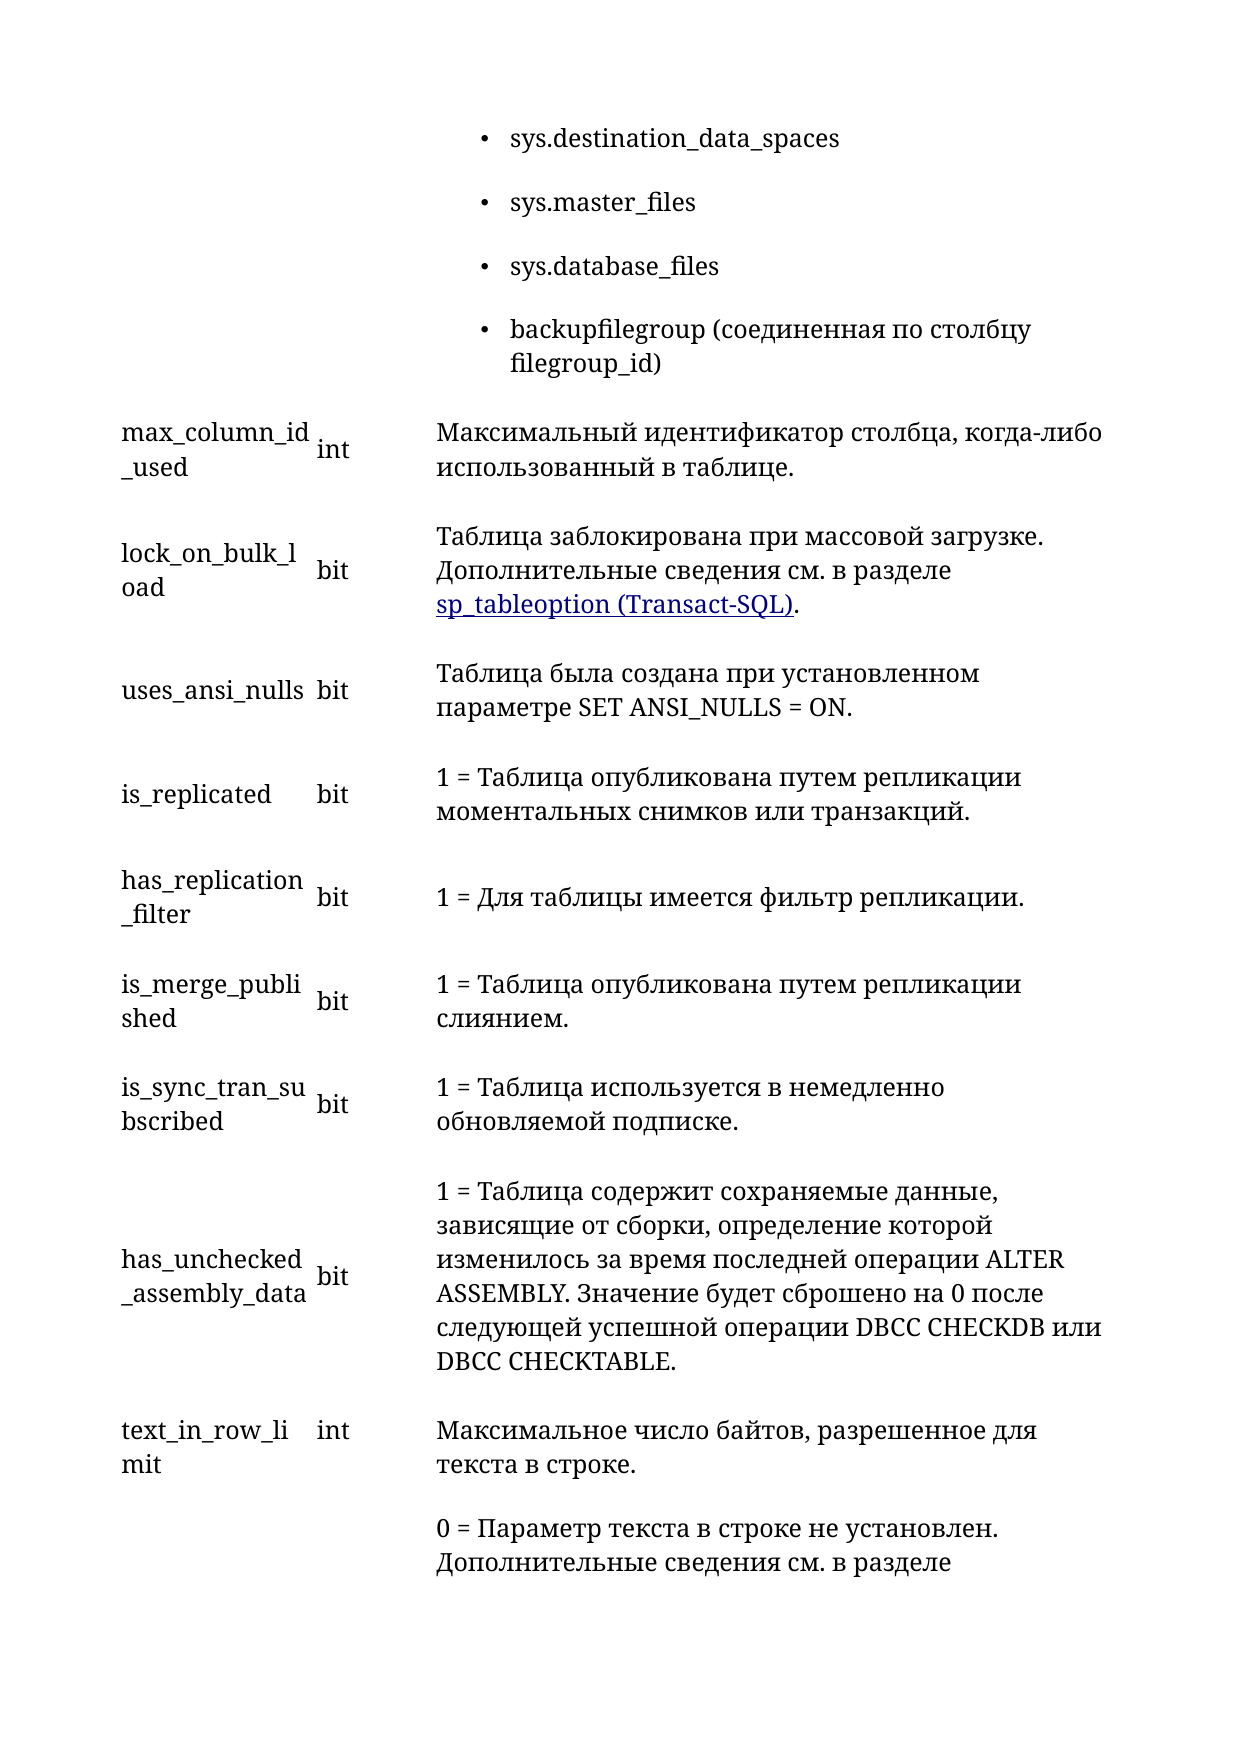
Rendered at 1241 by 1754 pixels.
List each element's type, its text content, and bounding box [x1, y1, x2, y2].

table_cell Идентификатор пространства данных для файловой группы FILESTREAM или схемы секционирования, состоящей из файловых групп FILESTREAM. Чтобы получить имя файловой группы FILESTREAM, необходимо выполнить запрос SELECT FILEGROUP_NAME (filestream_data_space_id) FROM sys.tables. sys.tables можно объединить со следующими представлениями по условию filestream_data_space_id = data_space_id. sys.filegroups sys.partition_schemes sys.indexes sys.allocation_units sys.fulltext_catalogs sys.data_spaces sys.destination_data_spaces sys.master_files sys.database_files backupfilegroup (соединенная по столбцу filegroup_id) [433, 118, 1122, 412]
table_cell 1 = Таблица опубликована путем репликации слиянием. [433, 964, 1122, 1067]
table_cell 1 = Таблица содержит сохраняемые данные, зависящие от сборки, определение которой изменилось за время последней операции ALTER ASSEMBLY. Значение будет сброшено на 0 после следующей успешной операции DBCC CHECKDB или DBCC CHECKTABLE. [433, 1170, 1122, 1410]
table_cell text_in_row_limit [118, 1410, 314, 1582]
table_cell 1 = Для таблицы имеется фильтр репликации. [433, 860, 1122, 963]
table_cell bit [314, 860, 433, 963]
table_cell bit [314, 516, 433, 653]
table_cell Таблица заблокирована при массовой загрузке. Дополнительные сведения см. в разделе sp_tableoption (Transact-SQL). [433, 516, 1122, 653]
table_cell has_replication_filter [118, 860, 314, 963]
table_cell int [314, 412, 433, 516]
table_cell bit [314, 964, 433, 1067]
table_cell bit [314, 757, 433, 860]
table_cell Таблица была создана при установленном параметре SET ANSI_NULLS = ON. [433, 653, 1122, 757]
table_cell is_replicated [118, 757, 314, 860]
table_cell Максимальный идентификатор столбца, когда-либо использованный в таблице. [433, 412, 1122, 516]
table_cell [314, 118, 433, 412]
table_cell int [314, 1410, 433, 1582]
table_cell uses_ansi_nulls [118, 653, 314, 757]
table_cell Максимальное число байтов, разрешенное для текста в строке. 0 = Параметр текста в строке не установлен. Дополнительные сведения см. в разделе [433, 1410, 1122, 1582]
table_cell lock_on_bulk_load [118, 516, 314, 653]
table_cell bit [314, 1067, 433, 1170]
table_cell has_unchecked_assembly_data [118, 1170, 314, 1410]
table_cell 1 = Таблица используется в немедленно обновляемой подписке. [433, 1067, 1122, 1170]
table_cell [118, 118, 314, 412]
table_cell bit [314, 1170, 433, 1410]
table_cell 1 = Таблица опубликована путем репликации моментальных снимков или транзакций. [433, 757, 1122, 860]
table_cell is_sync_tran_subscribed [118, 1067, 314, 1170]
table_cell bit [314, 653, 433, 757]
table_cell max_column_id_used [118, 412, 314, 516]
table_cell is_merge_published [118, 964, 314, 1067]
